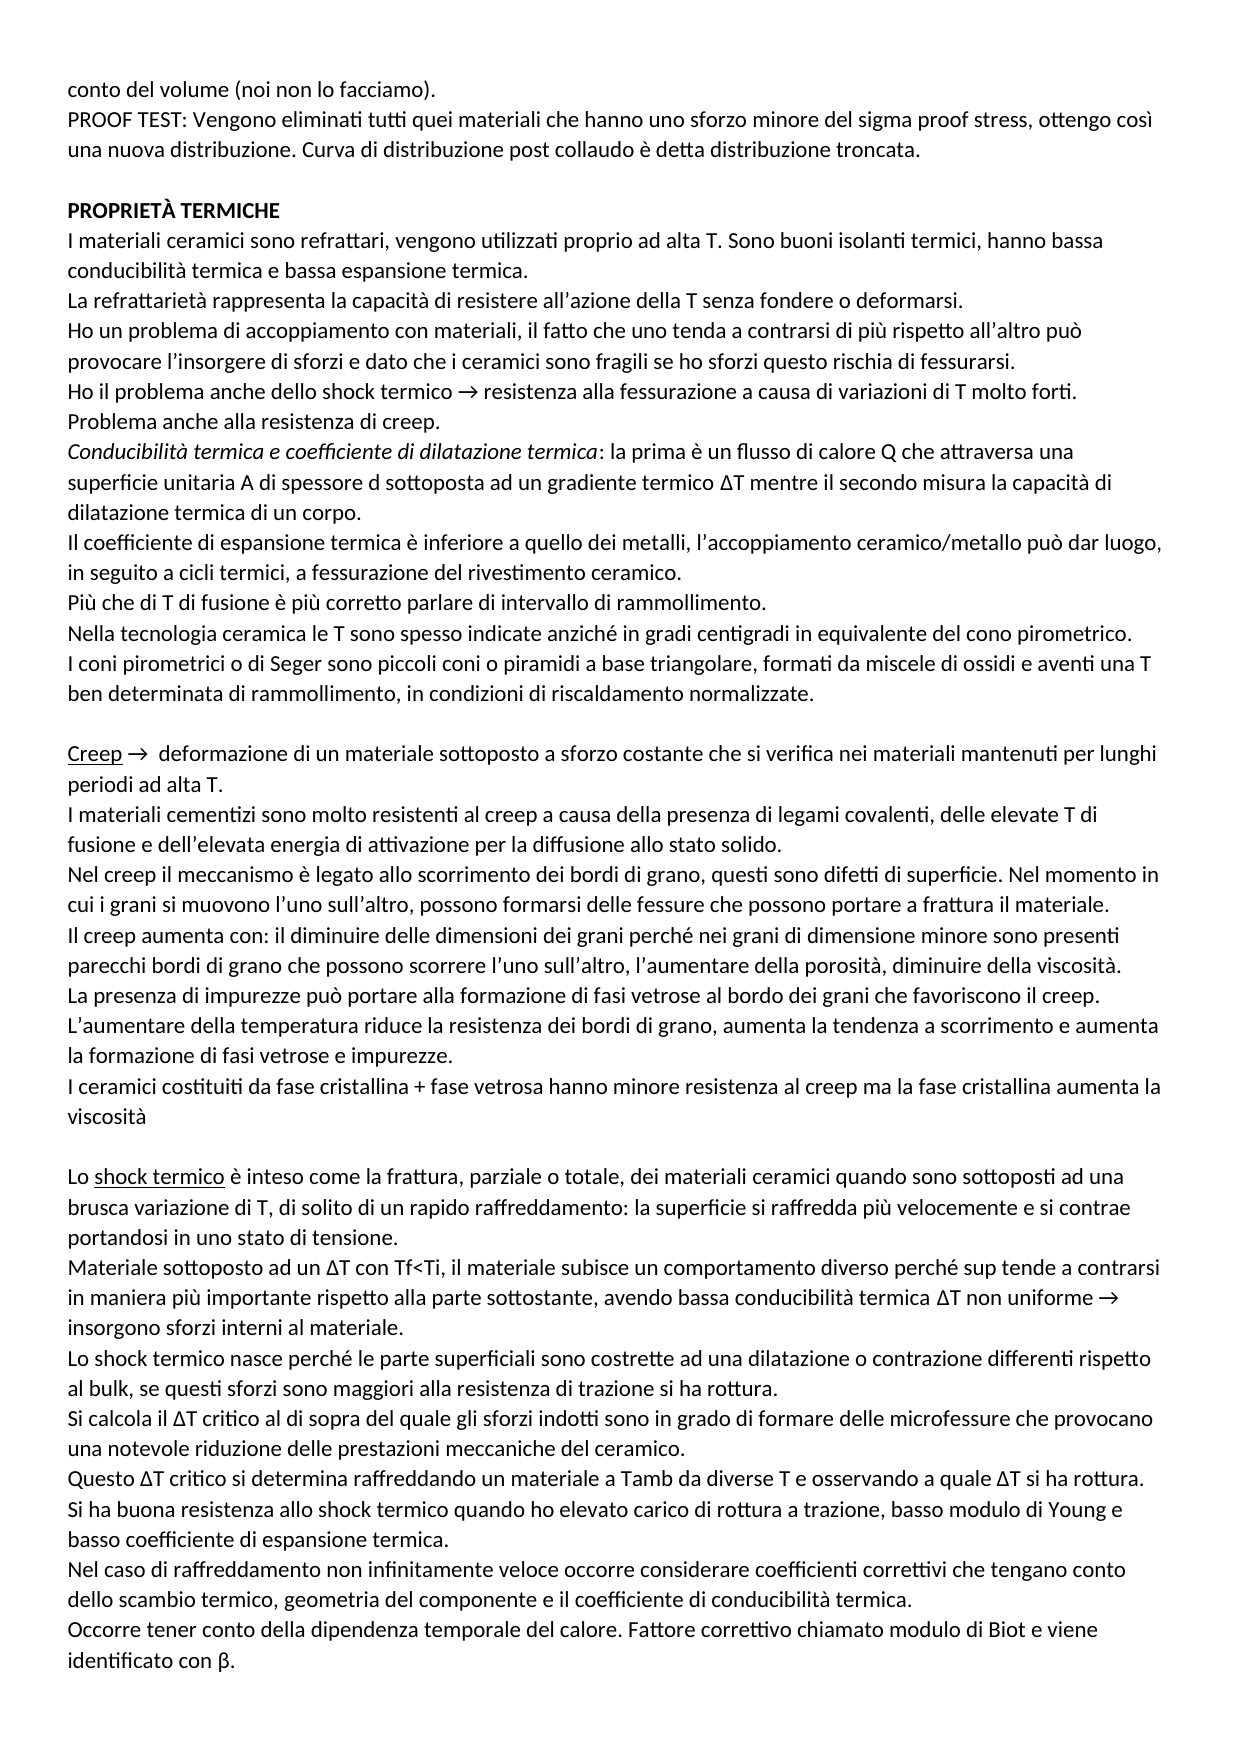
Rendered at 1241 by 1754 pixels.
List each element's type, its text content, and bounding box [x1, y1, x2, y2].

text conto del volume (noi non lo facciamo). PROOF TEST: Vengono eliminati tutti quei materiali che hanno uno sforzo minore del sigma proof stress, ottengo così una nuova distribuzione. Curva di distribuzione post collaudo è detta distribuzione troncata. PROPRIETÀ TERMICHE I materiali ceramici sono refrattari, vengono utilizzati proprio ad alta T. Sono buoni isolanti termici, hanno bassa conducibilità termica e bassa espansione termica. La refrattarietà rappresenta la capacità di resistere all’azione della T senza fondere o deformarsi. Ho un problema di accoppiamento con materiali, il fatto che uno tenda a contrarsi di più rispetto all’altro può provocare l’insorgere di sforzi e dato che i ceramici sono fragili se ho sforzi questo rischia di fessurarsi. Ho il problema anche dello shock termico → resistenza alla fessurazione a causa di variazioni di T molto forti. Problema anche alla resistenza di creep. Conducibilità termica e coefficiente di dilatazione termica: la prima è un flusso di calore Q che attraversa una superficie unitaria A di spessore d sottoposta ad un gradiente termico ΔT mentre il secondo misura la capacità di dilatazione termica di un corpo. Il coefficiente di espansione termica è inferiore a quello dei metalli, l’accoppiamento ceramico/metallo può dar luogo, in seguito a cicli termici, a fessurazione del rivestimento ceramico. Più che di T di fusione è più corretto parlare di intervallo di rammollimento. Nella tecnologia ceramica le T sono spesso indicate anziché in gradi centigradi in equivalente del cono pirometrico. I coni pirometrici o di Seger sono piccoli coni o piramidi a base triangolare, formati da miscele di ossidi e aventi una T ben determinata di rammollimento, in condizioni di riscaldamento normalizzate. Creep → deformazione di un materiale sottoposto a sforzo costante che si verifica nei materiali mantenuti per lunghi periodi ad alta T. I materiali cementizi sono molto resistenti al creep a causa della presenza di legami covalenti, delle elevate T di fusione e dell’elevata energia di attivazione per la diffusione allo stato solido. Nel creep il meccanismo è legato allo scorrimento dei bordi di grano, questi sono difetti di superficie. Nel momento in cui i grani si muovono l’uno sull’altro, possono formarsi delle fessure che possono portare a frattura il materiale. Il creep aumenta con: il diminuire delle dimensioni dei grani perché nei grani di dimensione minore sono presenti parecchi bordi di grano che possono scorrere l’uno sull’altro, l’aumentare della porosità, diminuire della viscosità. La presenza di impurezze può portare alla formazione di fasi vetrose al bordo dei grani che favoriscono il creep. L’aumentare della temperatura riduce la resistenza dei bordi di grano, aumenta la tendenza a scorrimento e aumenta la formazione di fasi vetrose e impurezze. I ceramici costituiti da fase cristallina + fase vetrosa hanno minore resistenza al creep ma la fase cristallina aumenta la viscosità Lo shock termico è inteso come la frattura, parziale o totale, dei materiali ceramici quando sono sottoposti ad una brusca variazione di T, di solito di un rapido raffreddamento: la superficie si raffredda più velocemente e si contrae portandosi in uno stato di tensione. Materiale sottoposto ad un ΔT con Tf<Ti, il materiale subisce un comportamento diverso perché sup tende a contrarsi in maniera più importante rispetto alla parte sottostante, avendo bassa conducibilità termica ΔT non uniforme → insorgono sforzi interni al materiale. Lo shock termico nasce perché le parte superficiali sono costrette ad una dilatazione o contrazione differenti rispetto al bulk, se questi sforzi sono maggiori alla resistenza di trazione si ha rottura. Si calcola il ΔT critico al di sopra del quale gli sforzi indotti sono in grado di formare delle microfessure che provocano una notevole riduzione delle prestazioni meccaniche del ceramico. Questo ΔT critico si determina raffreddando un materiale a Tamb da diverse T e osservando a quale ΔT si ha rottura. Si ha buona resistenza allo shock termico quando ho elevato carico di rottura a trazione, basso modulo di Young e basso coefficiente di espansione termica. Nel caso di raffreddamento non infinitamente veloce occorre considerare coefficienti correttivi che tengano conto dello scambio termico, geometria del componente e il coefficiente di conducibilità termica. Occorre tener conto della dipendenza temporale del calore. Fattore correttivo chiamato modulo di Biot e viene identificato con β. [67, 75, 1165, 1674]
